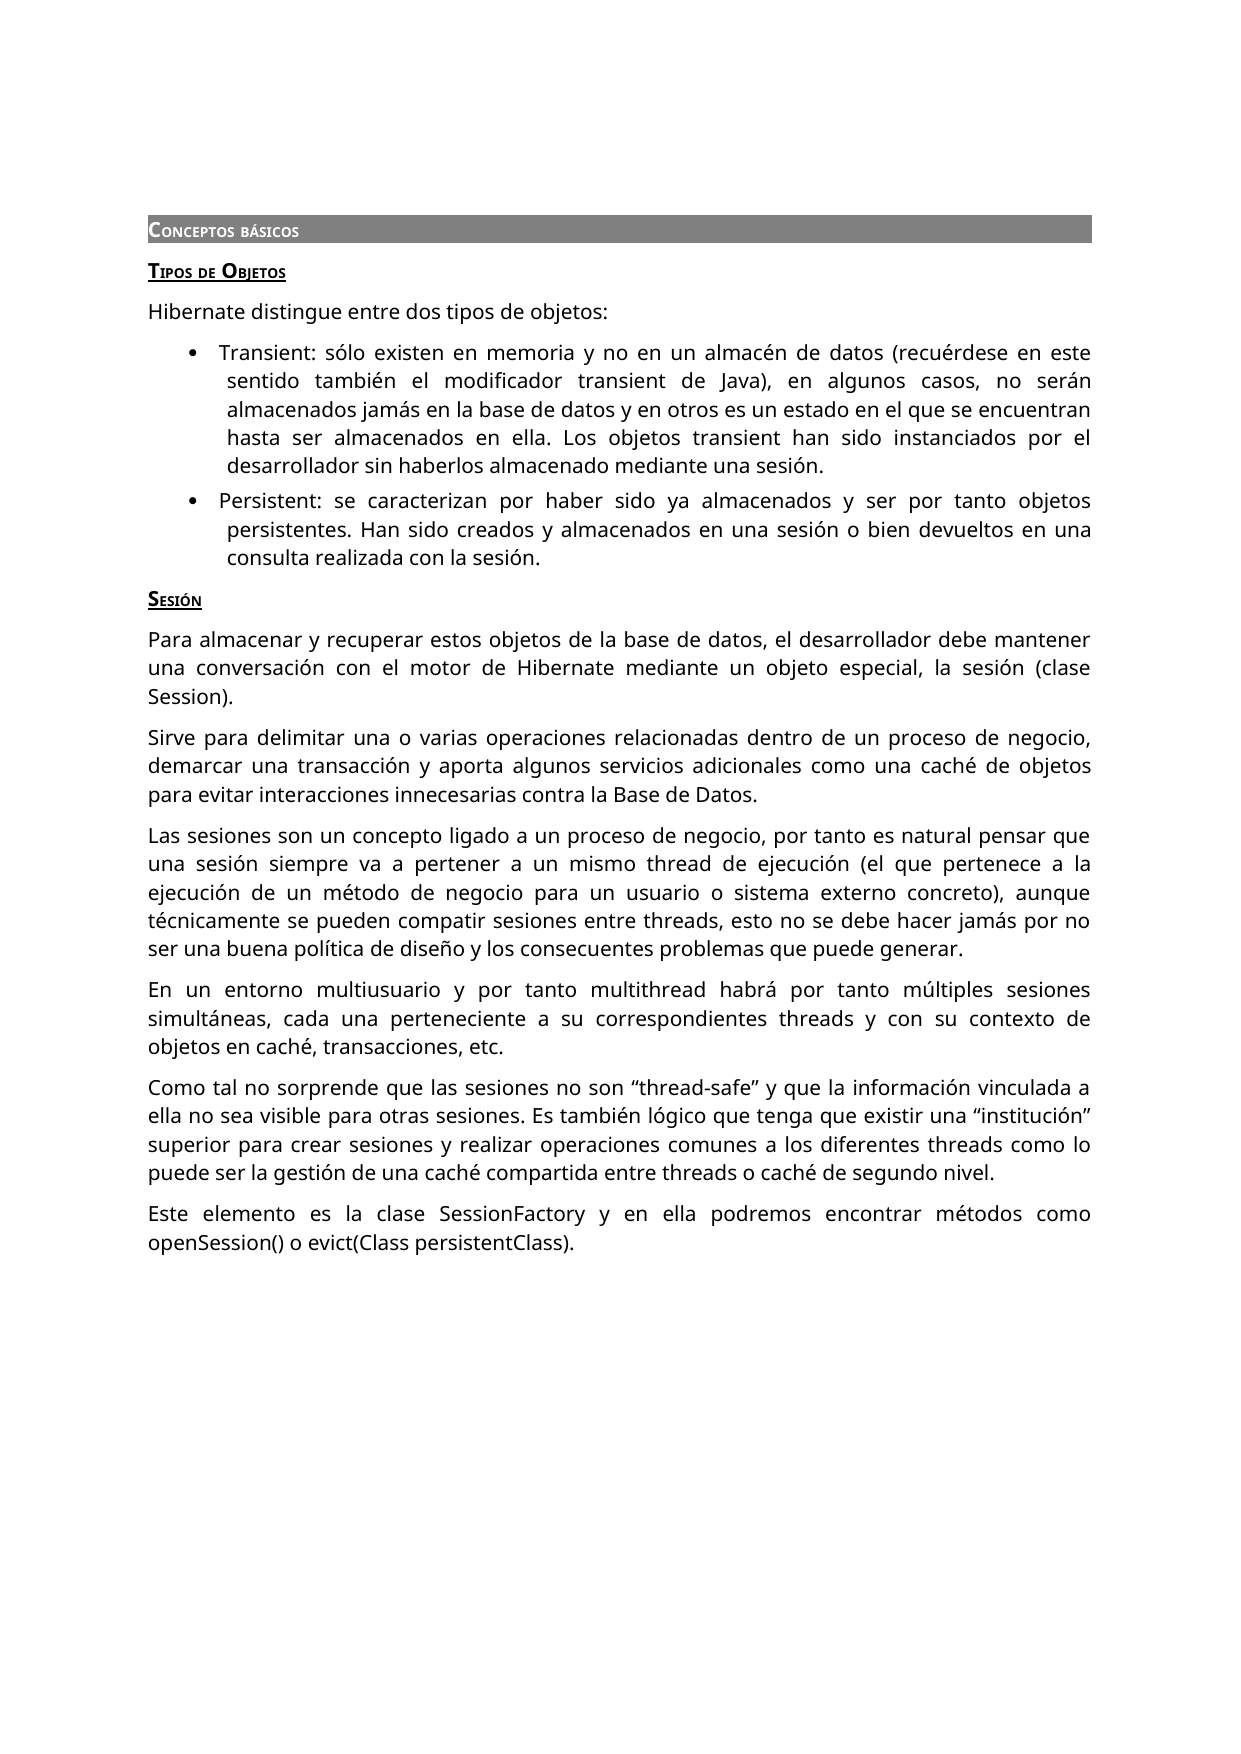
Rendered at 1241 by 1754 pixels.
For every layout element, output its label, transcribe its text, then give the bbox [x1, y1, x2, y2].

subtitle Sesión [148, 584, 1092, 613]
text Las sesiones son un concepto ligado a un proceso de negocio, por tanto es natural pensar que una sesión siempre va a pertener a un mismo thread de ejecución (el que pertenece a la ejecución de un método de negocio para un usuario o sistema externo concreto), aunque técnicamente se pueden compatir sesiones entre threads, esto no se debe hacer jamás por no ser una buena política de diseño y los consecuentes problemas que puede generar. [148, 821, 1092, 963]
text Para almacenar y recuperar estos objetos de la base de datos, el desarrollador debe mantener una conversación con el motor de Hibernate mediante un objeto especial, la sesión (clase Session). [148, 625, 1092, 710]
text Este elemento es la clase SessionFactory y en ella podremos encontrar métodos como openSession() o evict(Class persistentClass). [148, 1199, 1092, 1256]
list Transient: sólo existen en memoria y no en un almacén de datos (recuérdese en este sentido también el modificador transient de Java), en algunos casos, no serán almacenados jamás en la base de datos y en otros es un estado en el que se encuentran hasta ser almacenados en ella. Los objetos transient han sido instanciados por el desarrollador sin haberlos almacenado mediante una sesión. [189, 338, 1092, 480]
text Como tal no sorprende que las sesiones no son “thread-safe” y que la información vinculada a ella no sea visible para otras sesiones. Es también lógico que tenga que existir una “institución” superior para crear sesiones y realizar operaciones comunes a los diferentes threads como lo puede ser la gestión de una caché compartida entre threads o caché de segundo nivel. [148, 1073, 1092, 1187]
text Sirve para delimitar una o varias operaciones relacionadas dentro de un proceso de negocio, demarcar una transacción y aporta algunos servicios adicionales como una caché de objetos para evitar interacciones innecesarias contra la Base de Datos. [148, 723, 1092, 808]
subtitle Conceptos básicos [148, 215, 1092, 243]
subtitle Tipos de Objetos [148, 256, 1092, 284]
text Hibernate distingue entre dos tipos de objetos: [148, 297, 1092, 325]
list Persistent: se caracterizan por haber sido ya almacenados y ser por tanto objetos persistentes. Han sido creados y almacenados en una sesión o bien devueltos en una consulta realizada con la sesión. [189, 486, 1092, 572]
text En un entorno multiusuario y por tanto multithread habrá por tanto múltiples sesiones simultáneas, cada una perteneciente a su correspondientes threads y con su contexto de objetos en caché, transacciones, etc. [148, 975, 1092, 1061]
